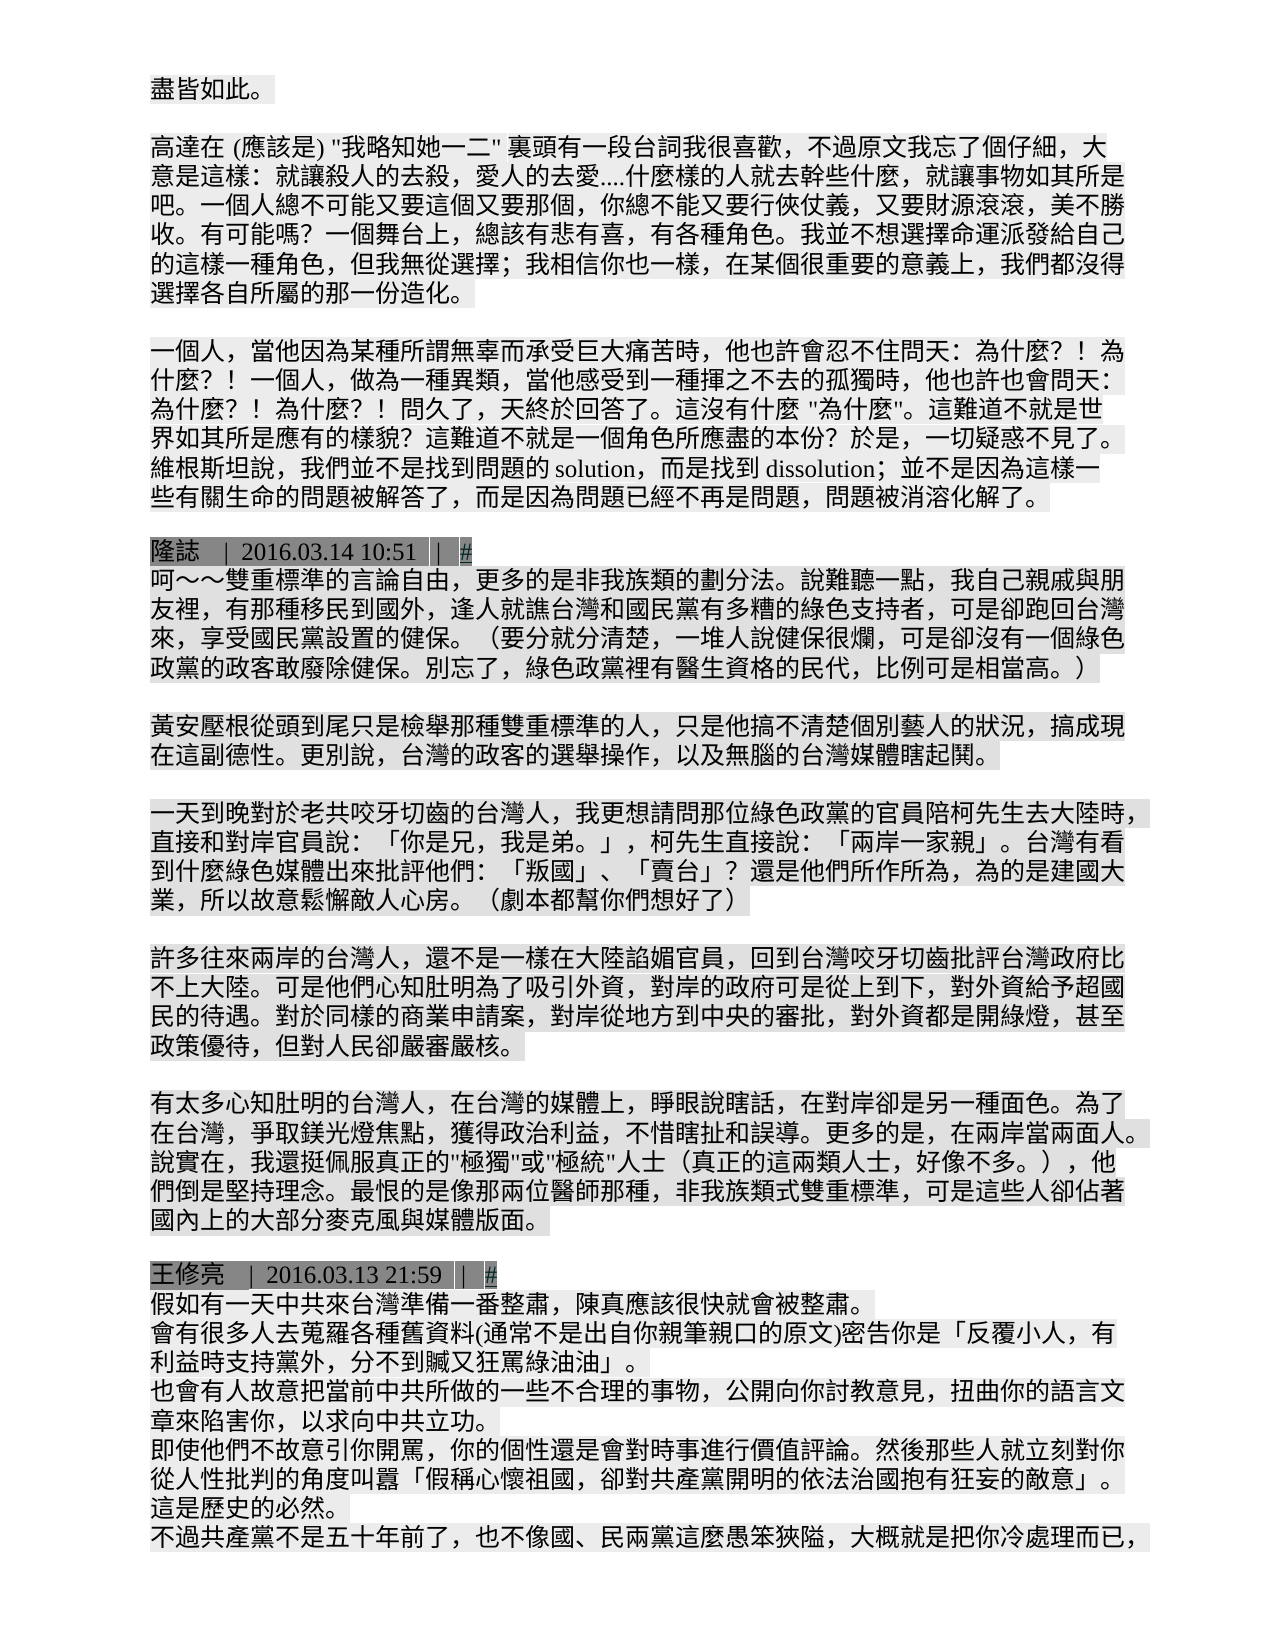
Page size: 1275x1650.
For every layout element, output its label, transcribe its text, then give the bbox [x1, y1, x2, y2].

text 呵～～雙重標準的言論自由，更多的是非我族類的劃分法。說難聽一點，我自己親戚與朋友裡，有那種移民到國外，逢人就譙台灣和國民黨有多糟的綠色支持者，可是卻跑回台灣來，享受國民黨設置的健保。（要分就分清楚，一堆人說健保很爛，可是卻沒有一個綠色政黨的政客敢廢除健保。別忘了，綠色政黨裡有醫生資格的民代，比例可是相當高。） 黃安壓根從頭到尾只是檢舉那種雙重標準的人，只是他搞不清楚個別藝人的狀況，搞成現在這副德性。更別說，台灣的政客的選舉操作，以及無腦的台灣媒體瞎起鬨。 一天到晚對於老共咬牙切齒的台灣人，我更想請問那位綠色政黨的官員陪柯先生去大陸時，直接和對岸官員說：「你是兄，我是弟。」，柯先生直接說：「兩岸一家親」。台灣有看到什麼綠色媒體出來批評他們：「叛國」、「賣台」？還是他們所作所為，為的是建國大業，所以故意鬆懈敵人心房。（劇本都幫你們想好了） 許多往來兩岸的台灣人，還不是一樣在大陸諂媚官員，回到台灣咬牙切齒批評台灣政府比不上大陸。可是他們心知肚明為了吸引外資，對岸的政府可是從上到下，對外資給予超國民的待遇。對於同樣的商業申請案，對岸從地方到中央的審批，對外資都是開綠燈，甚至政策優待，但對人民卻嚴審嚴核。 有太多心知肚明的台灣人，在台灣的媒體上，睜眼說瞎話，在對岸卻是另一種面色。為了在台灣，爭取鎂光燈焦點，獲得政治利益，不惜瞎扯和誤導。更多的是，在兩岸當兩面人。說實在，我還挺佩服真正的"極獨"或"極統"人士（真正的這兩類人士，好像不多。），他們倒是堅持理念。最恨的是像那兩位醫師那種，非我族類式雙重標準，可是這些人卻佔著國內上的大部分麥克風與媒體版面。 [150, 566, 1125, 1236]
text 所謂祖國來台整肅，自然是玩笑成份居多。先後被藍的和綠的給糟蹋了三十幾年，還會怕一個共產黨嗎？不但不怕，我甚至曾經想過將來加入共產黨的可能性，只是我想我可能資格不符，因為我沒有什麼共產思想；我口袋裏的錢始終還是我口袋裏的錢，不會輕易跑到你的口袋裏，而且我也根本不相信馬克思講的那一套。 當然，我也不相信世界上會有什麼自由經濟市場這回事；所有經濟都是被某種主流勢力所控制與壟斷，並依其計畫而進行。而且，越是所謂自由世界，恐怕經濟計畫與控制得越厲害。在我看來，銀彈其實就只是另一種飛彈；特別是國與國之間，所有經濟都是一場血肉模糊的戰爭。難道你會笨到以為比方說美元或石油或各種原物料的漲跌只是一種什麼自由市場機制？ 我支持祖國的重要理由之一，除了種族情感與文化認同之外，就是挺中抗美。今天世界上要是沒有祖國對美國起了一種牽制作用，不要說大陸十幾億人必然百分之百會落得像敘利亞、伊拉克、阿富汗及利比亞那樣的下場，成為美軍侵略佔領下的人間煉獄，而且全世界將會有更多無數的人將在美軍全然肆無忌憚的血腥侵略下喪命。 事實上，祖國才是世界和平的真正維護者。當然，國家始終都不是一個 "人"，它不可能有 "人" 的良心，它當然不是為了和平或出於對生命的憐憫而挺身維護，而是說，它不訴諸侵略的外交政策，以及牽制美國的種種作為，恰恰對世界和平起了最大且最重要的貢獻。 我知道這樣講你聽了也許會很訝異，說不定以為我在搞笑，但我是完全認真的。我之所以從不談它或幾乎不談，只是因為我知道在這島上根本不可能談，只能關起門來在家裏談。 你之所以會對我的想法感到訝異，其實只是因為你始終被一些我稱之為 "大寫的謊言" 所迷惑；特別是在這樣一個將近一個世紀來從小到大對你不斷灌輸 "反共" 洗腦水的島上，幾個人會有不一樣的思維？比方說，一般人有著這樣一些奇怪的迷思，認為台灣是尊重人權的民主自由社會，祖國則不民主不自由沒人權。這完全是誤解。但我知道，即便在巴勒網，我恐怕也找不到幾個認同者。我們被所謂民主自由與人權這類東西給弄壞了腦子，產生了奇奇怪怪的各種自大幻覺與被害妄想以及各種對於有害人事物的瘋狂迷戀。 這個世界，千千萬萬的謊言可以濃縮成幾個幾乎無人置疑的 "大寫的謊言"，藉之操控整個世界，比方說 "美國意味著自由民主，中國意味著專制獨裁"、"這樣那樣 (比方說有選舉，比方說可以任意煽動任意亂罵) 就是民主自由，否則就不是"、"民主優於專制"...等等等。 一般謊言也許很容易戳破，但是大寫的謊言卻像個天羅地網，你幾乎是連談都沒法談的。試想，你有可能在北韓跟一般人探討金正恩嗎？當然不可能。即便沒有人壓制你，讓你自由探討，會有人信嗎？恐怕少之又少。我要做的類比是指的這樣一種 "幾乎絲毫不懷疑" 的荒唐現象。 也因此，我倒也不打算 "直接" 談這些將會讓人大為驚訝的想法，但我也許仍然還是有可能談談它或許依然有可能存在的一絲絲可能性。你總不能說，諸如這些大寫的偽命題就像數理邏輯那樣絲毫不可能有問題吧？質疑所謂民主，並不是什麼奇怪或大逆不道的想法，比方說蘇格拉底就很不喜歡那樣一種我們所謂的民主。重點是：一個人，如果他對某些謊言根本絲毫不懷疑，完全沒有任何懷疑的空間存在時，你要如何讓他相信他所確信之事其實並非如此理所當然，甚至根本就是一種精心營造的謊言？ 說起來，我也算是個老謀深算的政客，因為我知道跟人講話只能講到何種程度，懂得避開關鍵命題，因為對方如果連九九乘法都學不會，你一下子跳到高等微積分，反而只會把人給嚇跑，或者人家可能會以為你瘋了，或以為你在搞笑。但是，如果你要我老實說，我的良心實話就是這樣：這整個世界，就籠罩在上述幾個大寫的偽命題底下；這個世界最具有貢獻的媒體之一就是 RT (Russia Today)；至少這二十幾年來，對世界和平產生最大正面意義的事件之一就是祖國的崛起。 至些那些顛撲不破、但卻深植人心的種種偽命題，究竟是否有一天將會被拆穿破解，我不知道；但我知道，世界的樣貌如何，其實就維繫在所謂民主自由與人權等等這幾個大寫的謊言上；我同時也知道，經濟問題才是一切鬥爭的根本問題。世界大戰老早就爆發，只是它並非僅僅是以發射飛彈的形式出現，大多時候，銀彈才是真正血肉模糊的實質戰場。 至於祖國來台，整肅談不上，中共又不是吃飽太閒，整肅你我幹啥？不過，可以肯定的一點是：日後如果又再度改朝換代，藍轉綠，綠轉紅，我敢說，吃香喝辣的照樣還是吃香喝辣，威風八面的照樣還是威風八面；檯面上這些綠油油的，特別是那些比較年輕的、時下越是勇猛的，他們必然會在另一面旗幟下繼續吃香喝辣威風凜凜。這並不奇怪。古往今來，盡皆如此。 高達在 (應該是) "我略知她一二" 裏頭有一段台詞我很喜歡，不過原文我忘了個仔細，大意是這樣：就讓殺人的去殺，愛人的去愛....什麼樣的人就去幹些什麼，就讓事物如其所是吧。一個人總不可能又要這個又要那個，你總不能又要行俠仗義，又要財源滾滾，美不勝收。有可能嗎？一個舞台上，總該有悲有喜，有各種角色。我並不想選擇命運派發給自己的這樣一種角色，但我無從選擇；我相信你也一樣，在某個很重要的意義上，我們都沒得選擇各自所屬的那一份造化。 一個人，當他因為某種所謂無辜而承受巨大痛苦時，他也許會忍不住問天：為什麼？！為什麼？！一個人，做為一種異類，當他感受到一種揮之不去的孤獨時，他也許也會問天：為什麼？！為什麼？！問久了，天終於回答了。這沒有什麼 "為什麼"。這難道不就是世界如其所是應有的樣貌？這難道不就是一個角色所應盡的本份？於是，一切疑惑不見了。維根斯坦說，我們並不是找到問題的solution，而是找到dissolution；並不是因為這樣一些有關生命的問題被解答了，而是因為問題已經不再是問題，問題被消溶化解了。 [150, 75, 1125, 512]
text 假如有一天中共來台灣準備一番整肅，陳真應該很快就會被整肅。 會有很多人去蒐羅各種舊資料(通常不是出自你親筆親口的原文)密告你是「反覆小人，有利益時支持黨外，分不到贓又狂罵綠油油」。 也會有人故意把當前中共所做的一些不合理的事物，公開向你討教意見，扭曲你的語言文章來陷害你，以求向中共立功。 即使他們不故意引你開罵，你的個性還是會對時事進行價值評論。然後那些人就立刻對你從人性批判的角度叫囂「假稱心懷祖國，卻對共產黨開明的依法治國抱有狂妄的敵意」。 這是歷史的必然。 不過共產黨不是五十年前了，也不像國、民兩黨這麼愚笨狹隘，大概就是把你冷處理而已，至於那些攀炎附勢的人，多少有幾個還是能名利雙收，政治沒有理想，只有現實。 好啦!一看到你的文章，我腦袋裡立刻冒出這些畫面和故事。 [150, 1290, 1125, 1552]
text 隆誌 | 2016.03.14 10:51 | # [150, 537, 1125, 566]
text 王修亮 | 2016.03.13 21:59 | # [150, 1261, 1125, 1290]
